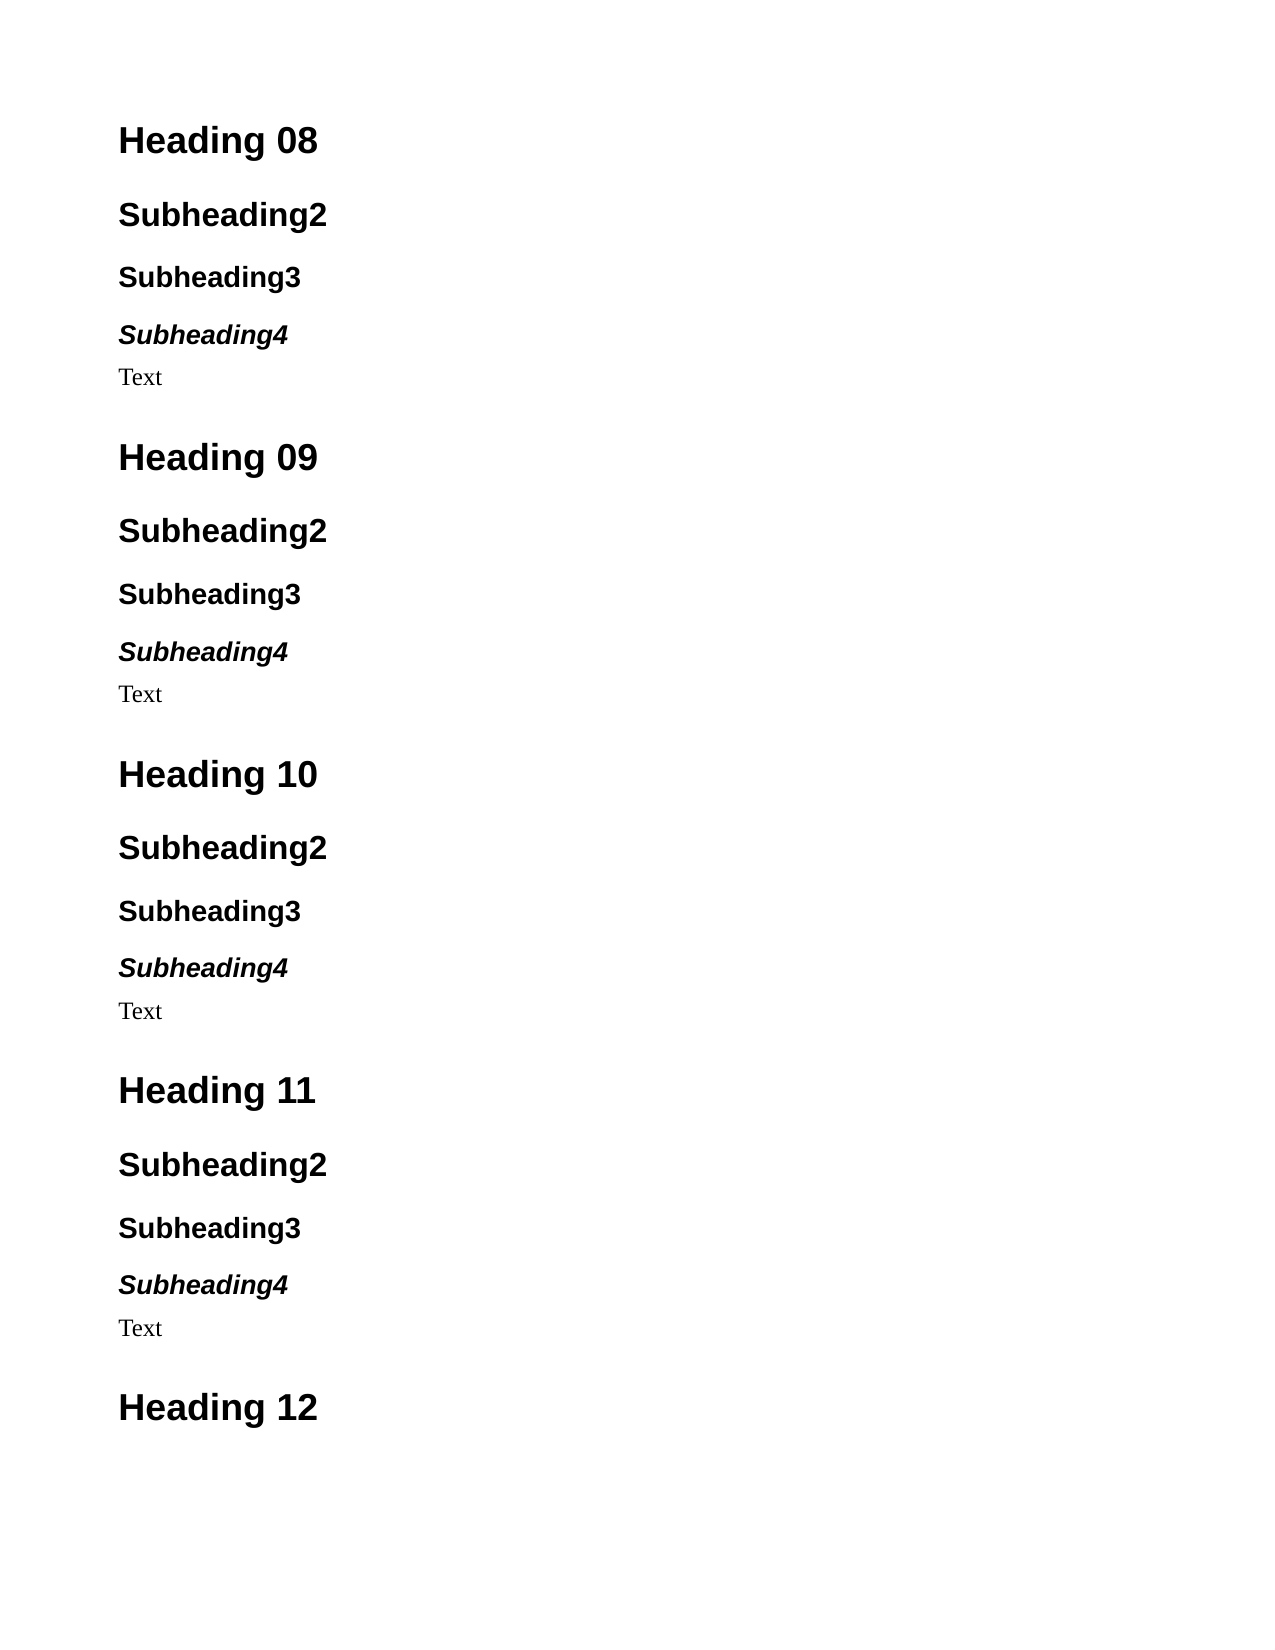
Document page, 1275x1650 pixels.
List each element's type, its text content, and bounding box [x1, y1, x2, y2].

subtitle Subheading3 [118, 1211, 1157, 1244]
text Text [118, 679, 1157, 708]
subtitle Heading 11 [118, 1069, 1157, 1112]
subtitle Subheading4 [118, 636, 1157, 667]
subtitle Heading 08 [118, 118, 1157, 161]
subtitle Subheading2 [118, 194, 1157, 233]
subtitle Heading 10 [118, 752, 1157, 795]
subtitle Subheading2 [118, 1145, 1157, 1184]
text Text [118, 996, 1157, 1025]
subtitle Subheading4 [118, 319, 1157, 350]
subtitle Heading 12 [118, 1386, 1157, 1429]
subtitle Subheading4 [118, 1269, 1157, 1301]
subtitle Subheading3 [118, 577, 1157, 611]
subtitle Heading 09 [118, 435, 1157, 478]
subtitle Subheading3 [118, 894, 1157, 927]
subtitle Subheading4 [118, 952, 1157, 984]
subtitle Subheading3 [118, 260, 1157, 294]
subtitle Subheading2 [118, 828, 1157, 867]
text Text [118, 1313, 1157, 1342]
subtitle Subheading2 [118, 511, 1157, 550]
text Text [118, 362, 1157, 391]
